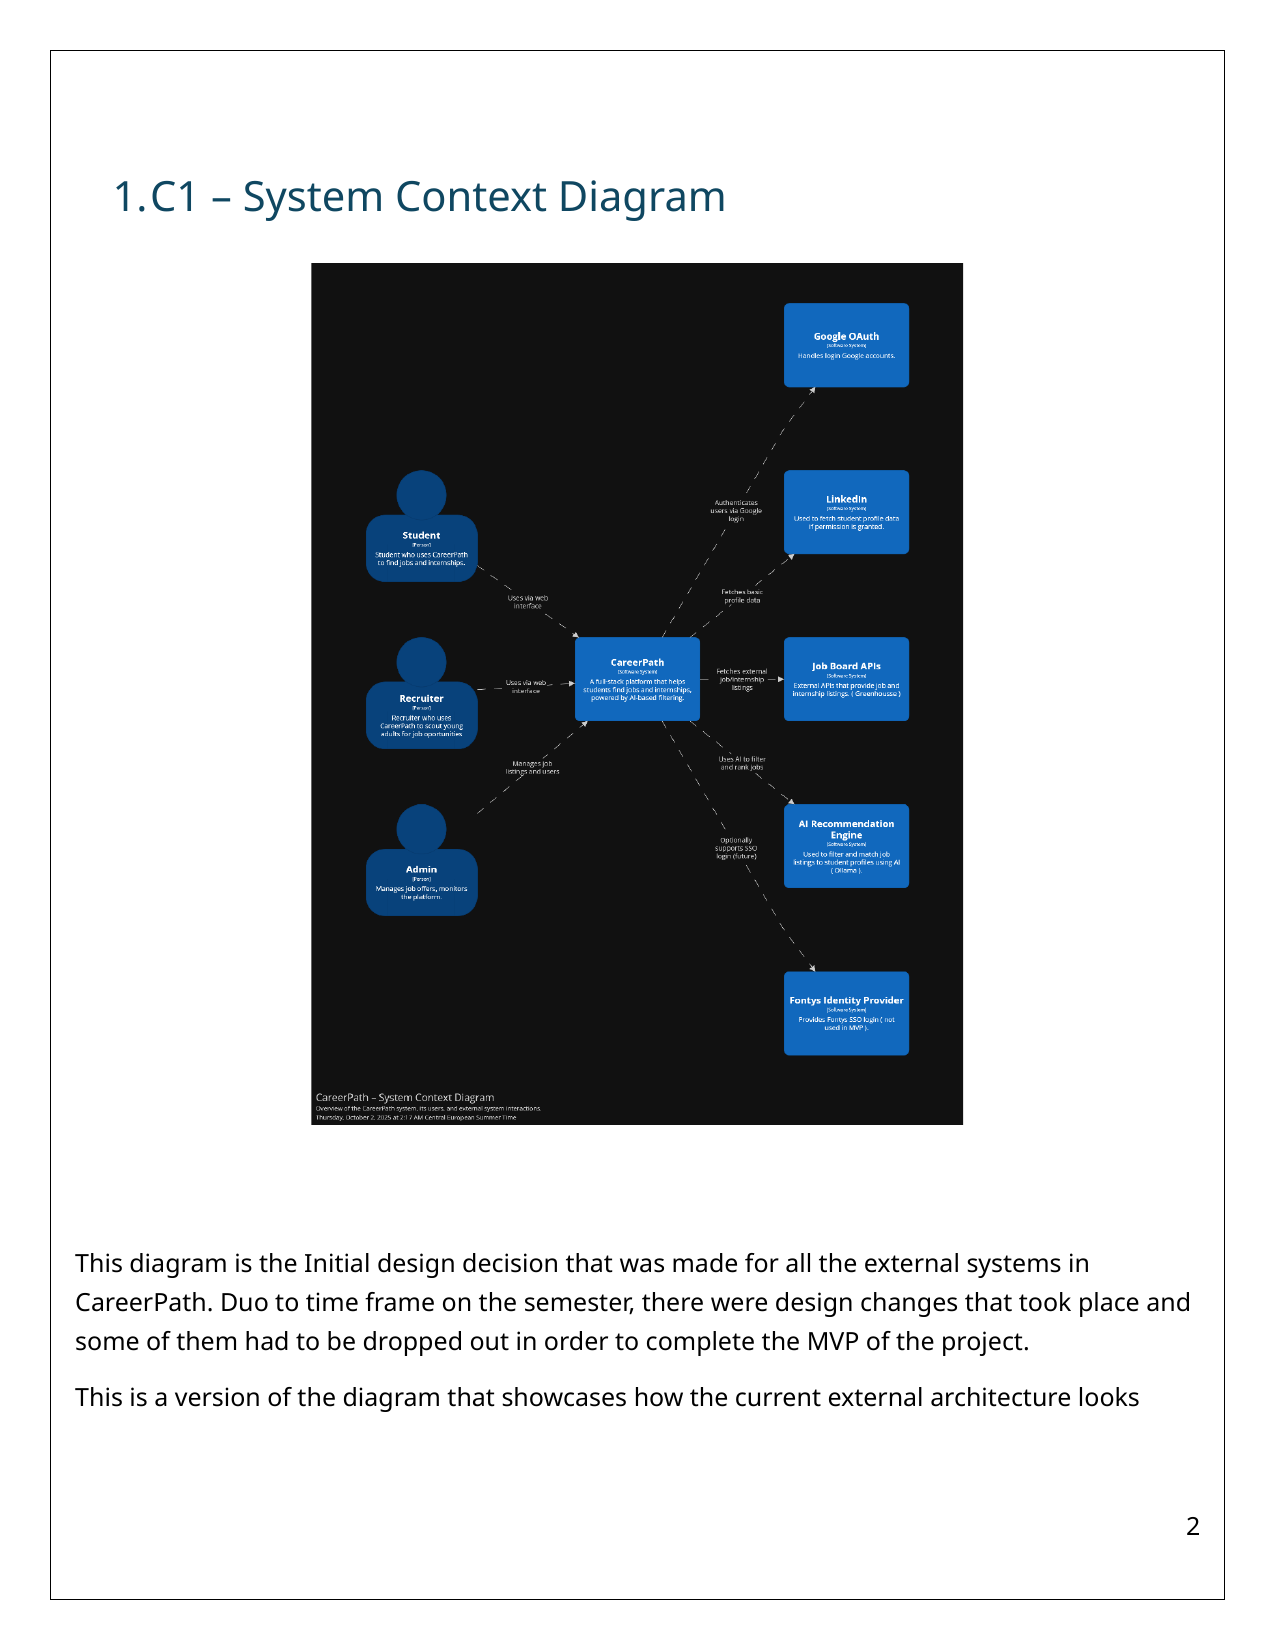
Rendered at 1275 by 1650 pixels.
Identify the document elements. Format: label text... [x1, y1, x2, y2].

text This diagram is the Initial design decision that was made for all the external systems in CareerPath. Duo to time frame on the semester, there were design changes that took place and some of them had to be dropped out in order to complete the MVP of the project. [75, 1246, 1200, 1358]
subtitle C1 – System Context Diagram [112, 167, 1200, 224]
text This is a version of the diagram that showcases how the current external architecture looks [75, 1380, 1200, 1414]
